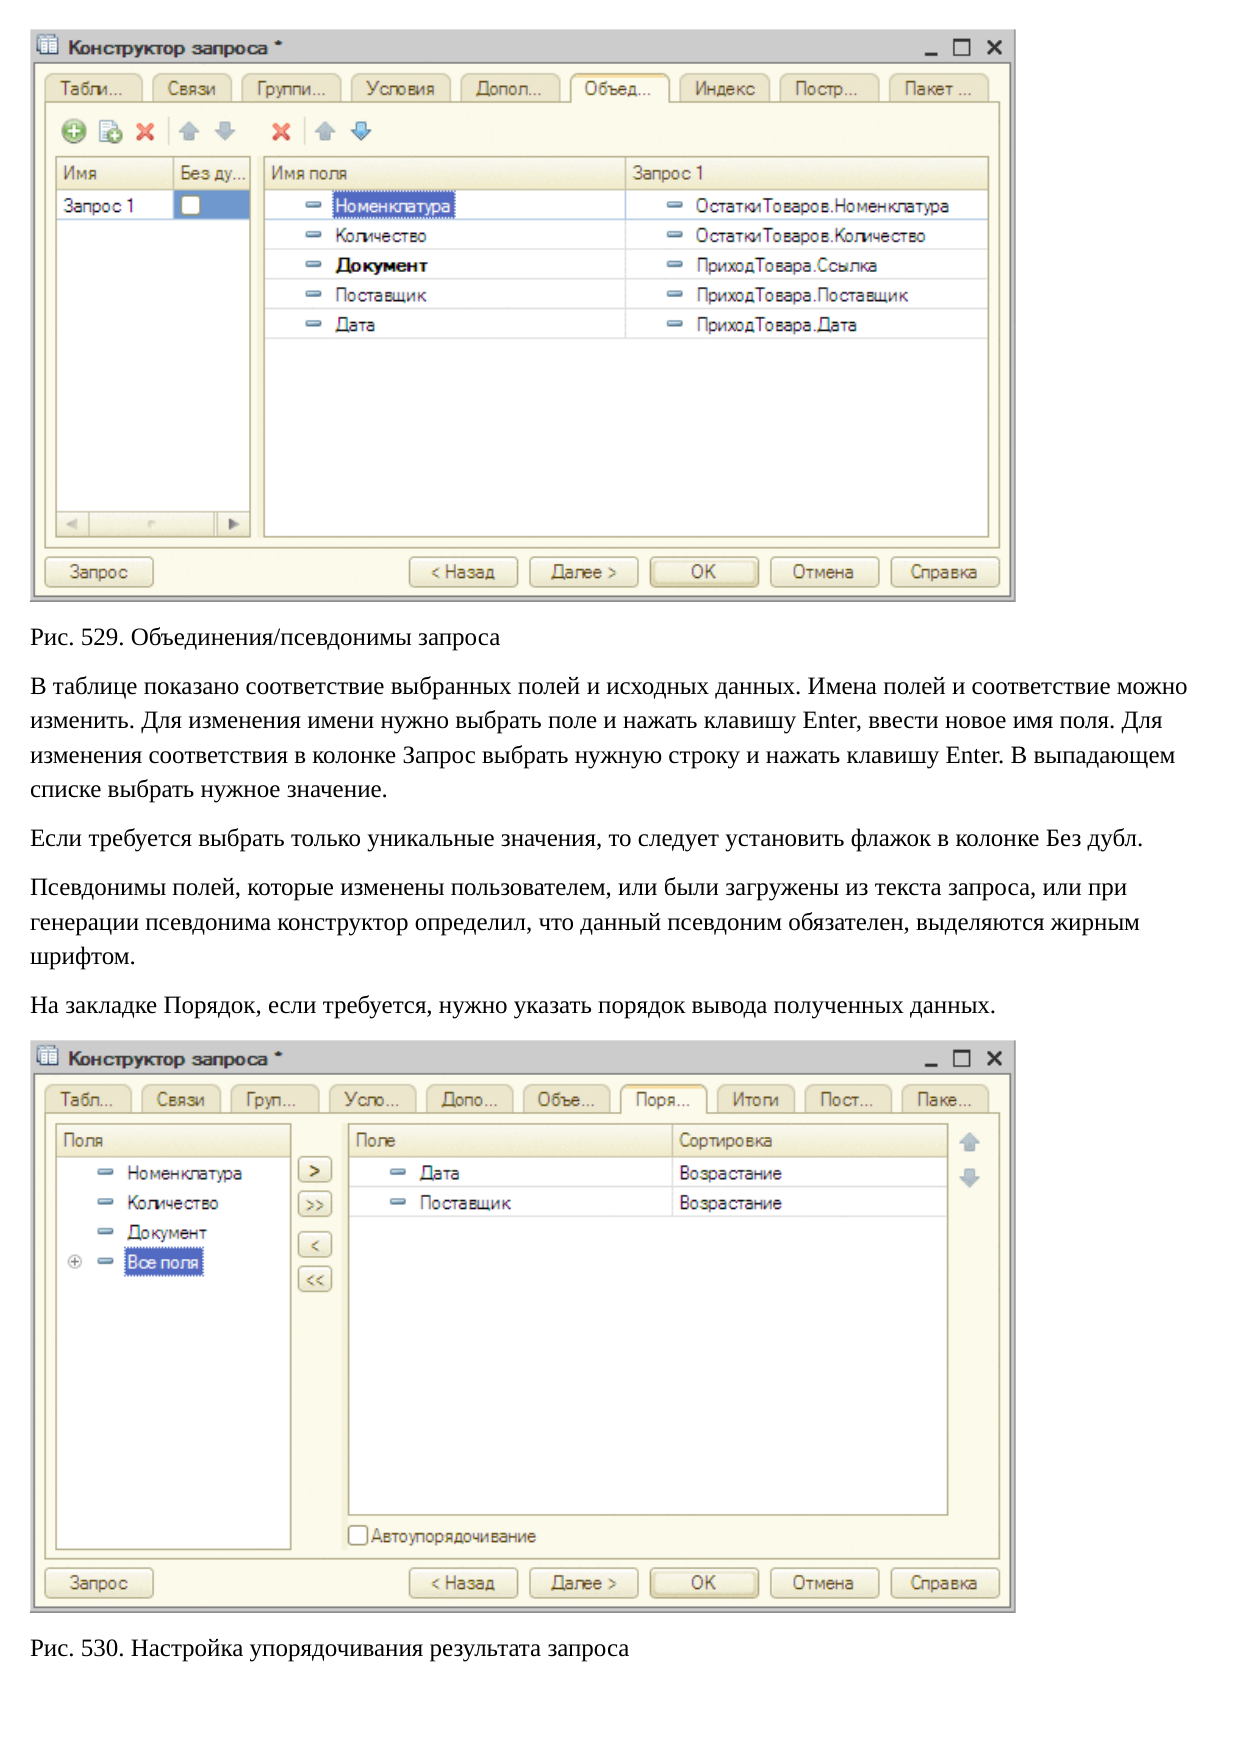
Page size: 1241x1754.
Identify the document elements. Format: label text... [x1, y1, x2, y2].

text Рис. 530. Настройка упорядочивания результата запроса [30, 1633, 1211, 1662]
text Если требуется выбрать только уникальные значения, то следует установить флажок в колонке Без дубл. [30, 823, 1211, 852]
text На закладке Порядок, если требуется, нужно указать порядок вывода полученных данных. [30, 991, 1211, 1019]
text Псевдонимы полей, которые изменены пользователем, или были загружены из текста запроса, или при генерации псевдонима конструктор определил, что данный псевдоним обязателен, выделяются жирным шрифтом. [30, 872, 1211, 970]
text В таблице показано соответствие выбранных полей и исходных данных. Имена полей и соответствие можно изменить. Для изменения имени нужно выбрать поле и нажать клавишу Enter, ввести новое имя поля. Для изменения соответствия в колонке Запрос выбрать нужную строку и нажать клавишу Enter. В выпадающем списке выбрать нужное значение. [30, 671, 1211, 803]
picture [29, 1039, 1016, 1613]
text Рис. 529. Объединения/псевдонимы запроса [30, 622, 1211, 651]
picture [29, 28, 1016, 602]
